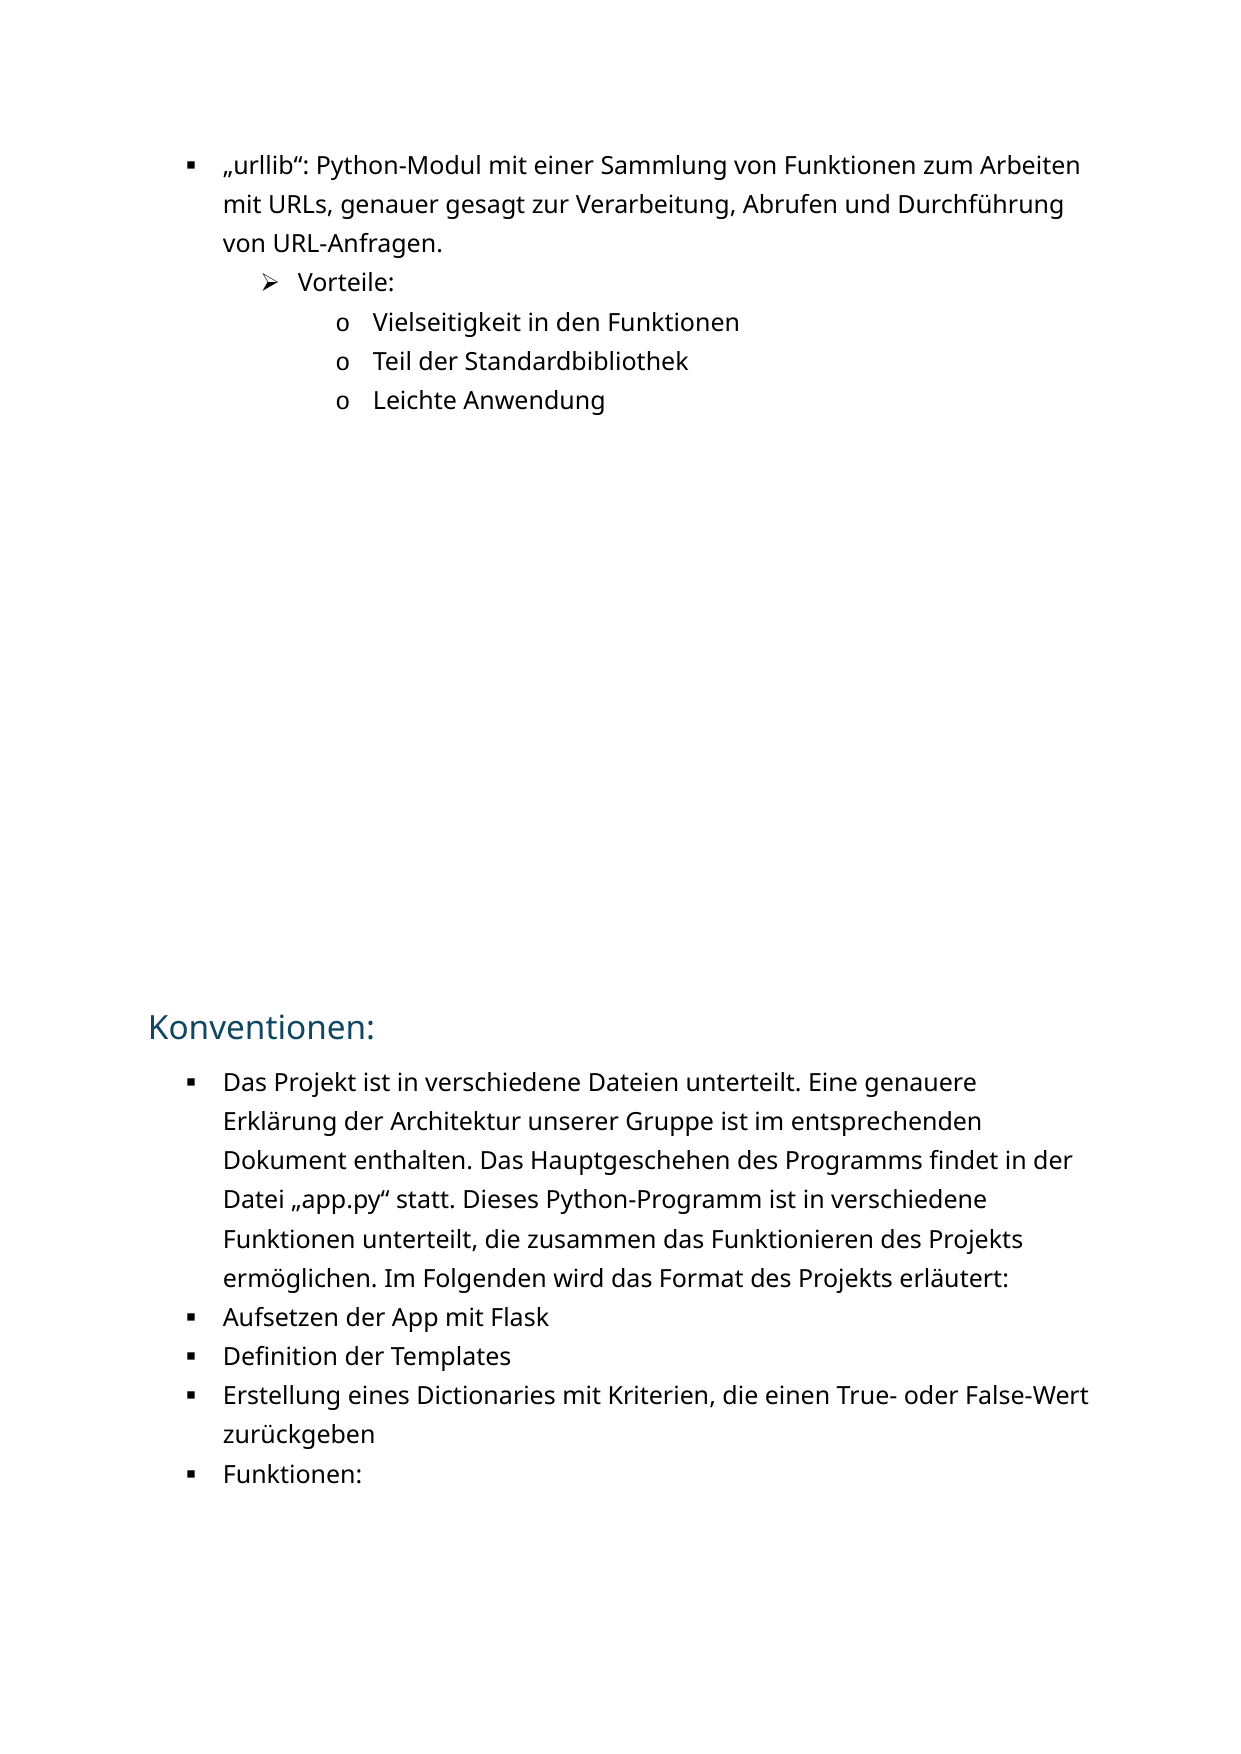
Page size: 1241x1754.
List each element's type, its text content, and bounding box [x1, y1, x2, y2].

list „urllib“: Python-Modul mit einer Sammlung von Funktionen zum Arbeiten mit URLs, genauer gesagt zur Verarbeitung, Abrufen und Durchführung von URL-Anfragen. [185, 148, 1093, 260]
list Teil der Standardbibliothek [335, 344, 1093, 378]
list Vorteile: [260, 265, 1093, 299]
list Vielseitigkeit in den Funktionen [335, 304, 1093, 338]
list Funktionen: [185, 1456, 1093, 1490]
list Leichte Anwendung [335, 383, 1093, 417]
list Definition der Templates [185, 1339, 1093, 1373]
subtitle Konventionen: [148, 1004, 1093, 1049]
list Das Projekt ist in verschiedene Dateien unterteilt. Eine genauere Erklärung der Architektur unserer Gruppe ist im entsprechenden Dokument enthalten. Das Hauptgeschehen des Programms findet in der Datei „app.py“ statt. Dieses Python-Programm ist in verschiedene Funktionen unterteilt, die zusammen das Funktionieren des Projekts ermöglichen. Im Folgenden wird das Format des Projekts erläutert: [185, 1064, 1093, 1294]
list Aufsetzen der App mit Flask [185, 1299, 1093, 1334]
list Erstellung eines Dictionaries mit Kriterien, die einen True- oder False-Wert zurückgeben [185, 1378, 1093, 1451]
